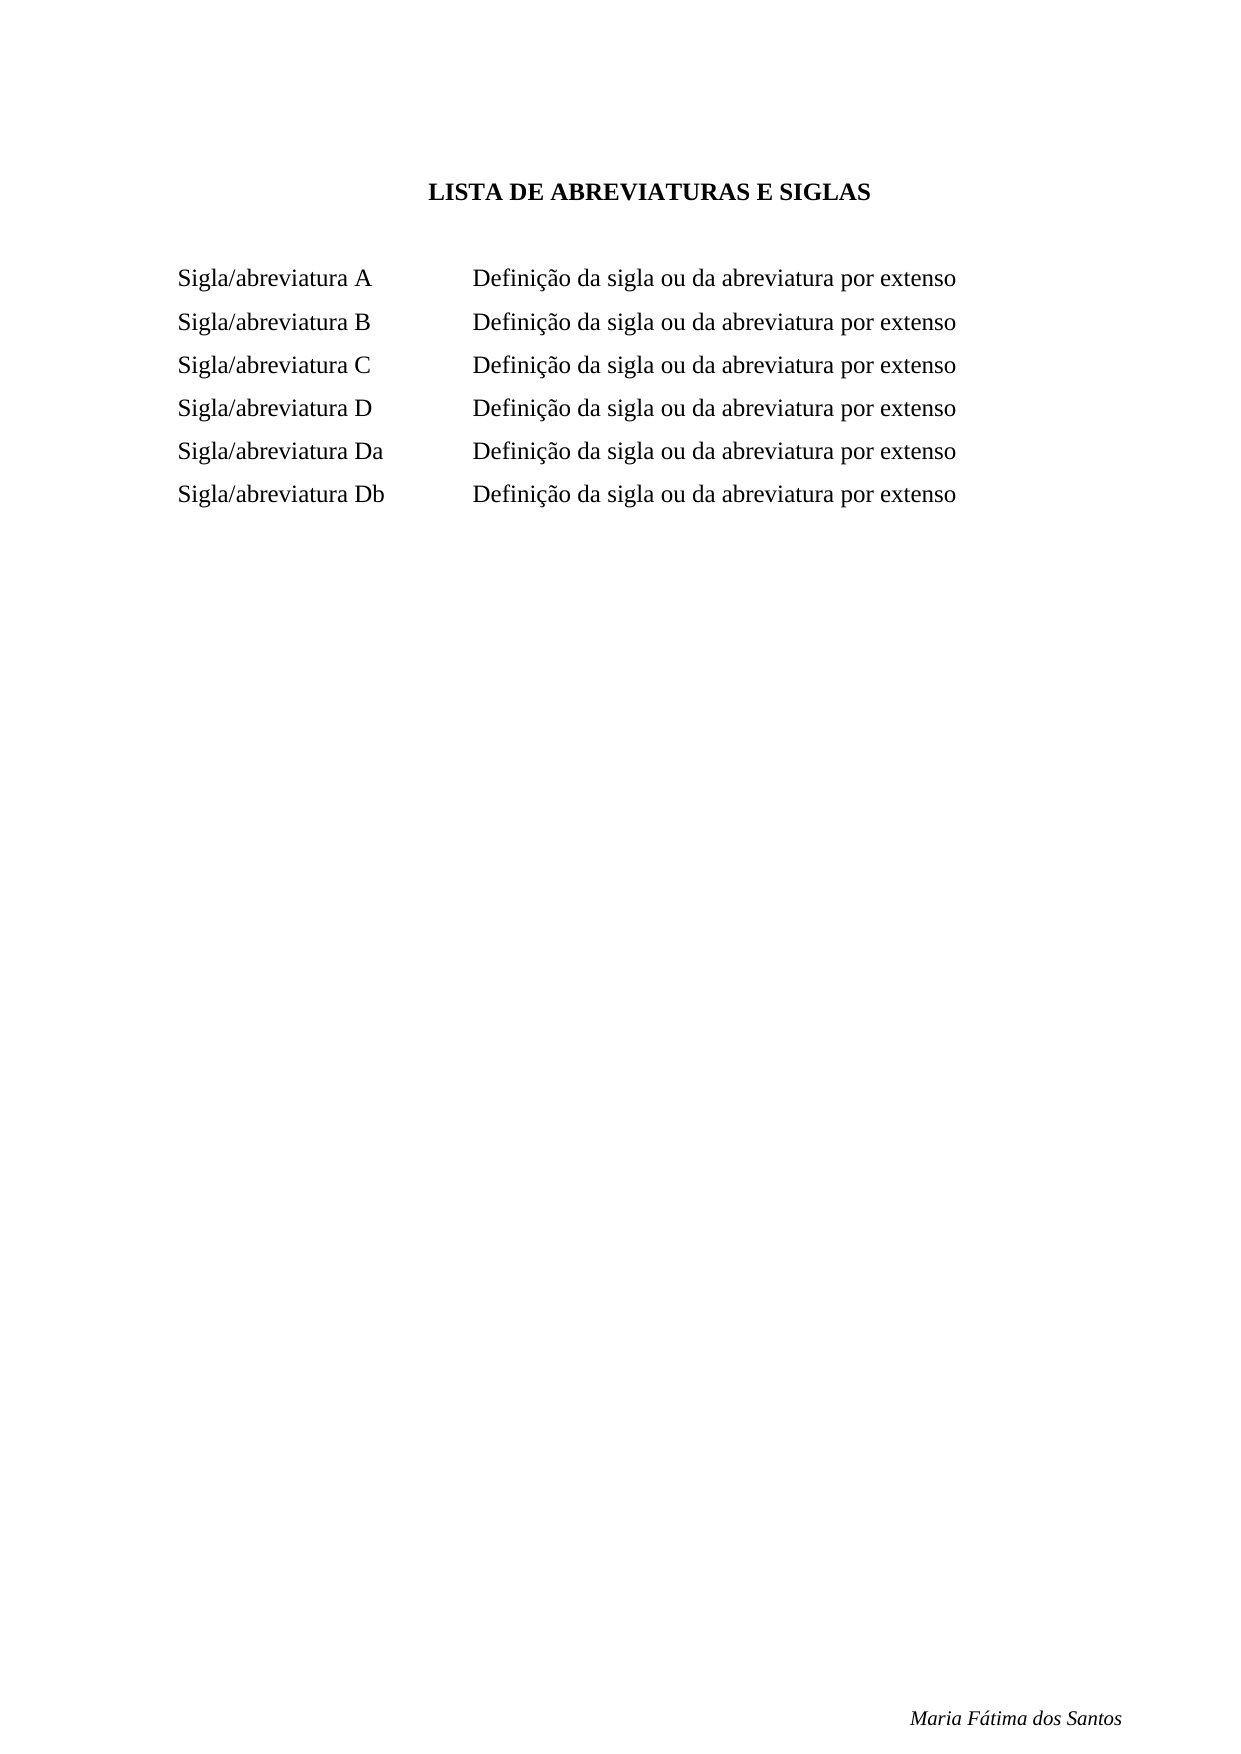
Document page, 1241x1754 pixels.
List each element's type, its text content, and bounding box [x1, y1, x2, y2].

text Sigla/abreviatura D Definição da sigla ou da abreviatura por extenso [177, 393, 1122, 422]
text Sigla/abreviatura B Definição da sigla ou da abreviatura por extenso [177, 307, 1122, 335]
text LISTA DE ABREVIATURAS E SIGLAS [177, 177, 1122, 206]
text Sigla/abreviatura Db Definição da sigla ou da abreviatura por extenso [177, 479, 1122, 508]
text Sigla/abreviatura C Definição da sigla ou da abreviatura por extenso [177, 350, 1122, 378]
text Sigla/abreviatura Da Definição da sigla ou da abreviatura por extenso [177, 436, 1122, 465]
text Sigla/abreviatura A Definição da sigla ou da abreviatura por extenso [177, 263, 1122, 292]
